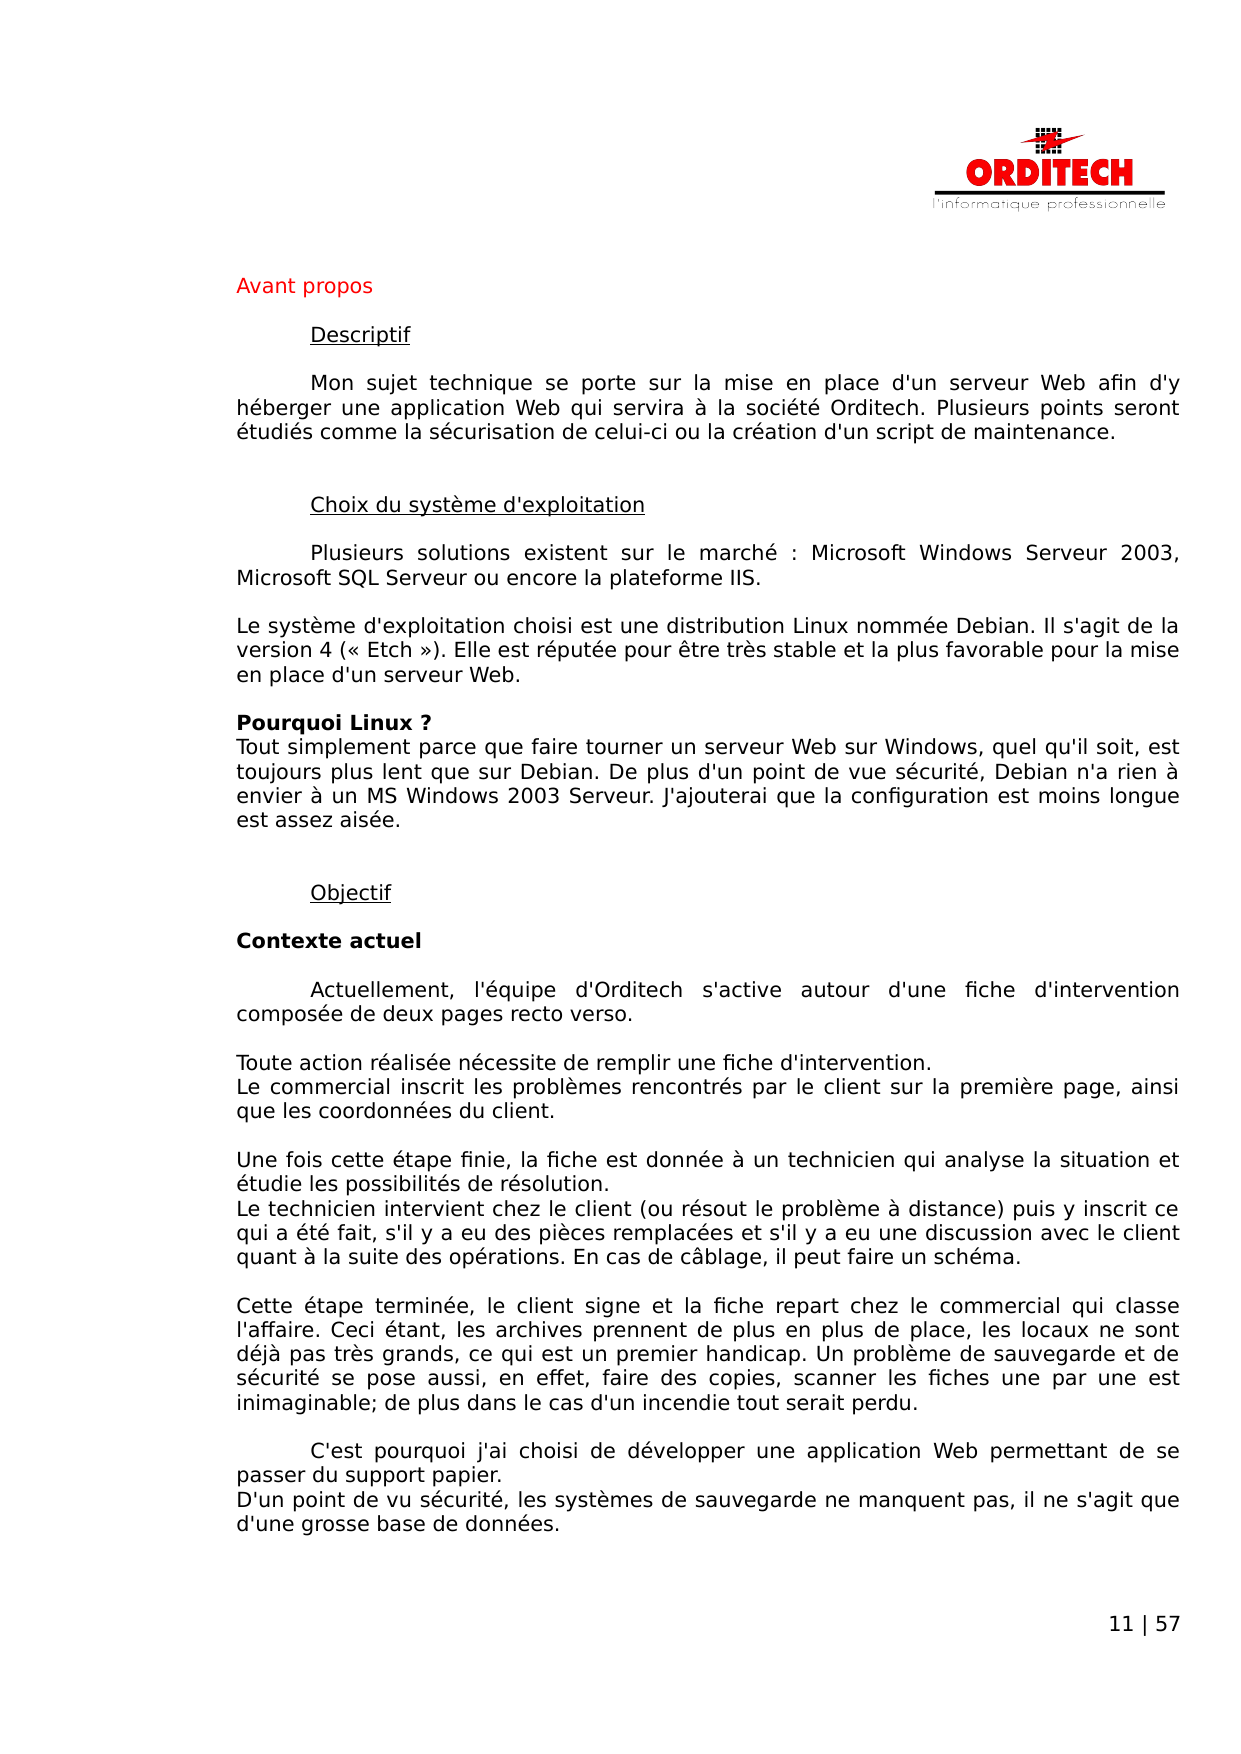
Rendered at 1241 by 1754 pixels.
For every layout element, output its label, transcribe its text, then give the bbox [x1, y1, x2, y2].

text C'est pourquoi j'ai choisi de développer une application Web permettant de se passer du support papier. [236, 1439, 1181, 1488]
text Pourquoi Linux ? [236, 711, 1181, 735]
text Plusieurs solutions existent sur le marché : Microsoft Windows Serveur 2003, Microsoft SQL Serveur ou encore la plateforme IIS. [236, 541, 1181, 590]
text Le commercial inscrit les problèmes rencontrés par le client sur la première page, ainsi que les coordonnées du client. [236, 1075, 1181, 1124]
text Une fois cette étape finie, la fiche est donnée à un technicien qui analyse la situation et étudie les possibilités de résolution. [236, 1148, 1181, 1197]
text D'un point de vu sécurité, les systèmes de sauvegarde ne manquent pas, il ne s'agit que d'une grosse base de données. [236, 1488, 1181, 1536]
text Cette étape terminée, le client signe et la fiche repart chez le commercial qui classe l'affaire. Ceci étant, les archives prennent de plus en plus de place, les locaux ne sont déjà pas très grands, ce qui est un premier handicap. Un problème de sauvegarde et de sécurité se pose aussi, en effet, faire des copies, scanner les fiches une par une est inimaginable; de plus dans le cas d'un incendie tout serait perdu. [236, 1294, 1181, 1415]
picture [920, 118, 1182, 221]
text Toute action réalisée nécessite de remplir une fiche d'intervention. [236, 1051, 1181, 1075]
text Avant propos [236, 274, 1181, 298]
text Objectif [236, 881, 1181, 905]
text Mon sujet technique se porte sur la mise en place d'un serveur Web afin d'y héberger une application Web qui servira à la société Orditech. Plusieurs points seront étudiés comme la sécurisation de celui-ci ou la création d'un script de maintenance. [236, 371, 1181, 444]
text Choix du système d'exploitation [236, 493, 1181, 517]
text Descriptif [236, 323, 1181, 347]
text Le technicien intervient chez le client (ou résout le problème à distance) puis y inscrit ce qui a été fait, s'il y a eu des pièces remplacées et s'il y a eu une discussion avec le client quant à la suite des opérations. En cas de câblage, il peut faire un schéma. [236, 1197, 1181, 1269]
text Contexte actuel [236, 929, 1181, 954]
text Le système d'exploitation choisi est une distribution Linux nommée Debian. Il s'agit de la version 4 (« Etch »). Elle est réputée pour être très stable et la plus favorable pour la mise en place d'un serveur Web. [236, 614, 1181, 687]
text Tout simplement parce que faire tourner un serveur Web sur Windows, quel qu'il soit, est toujours plus lent que sur Debian. De plus d'un point de vue sécurité, Debian n'a rien à envier à un MS Windows 2003 Serveur. J'ajouterai que la configuration est moins longue est assez aisée. [236, 735, 1181, 832]
text Actuellement, l'équipe d'Orditech s'active autour d'une fiche d'intervention composée de deux pages recto verso. [236, 978, 1181, 1027]
